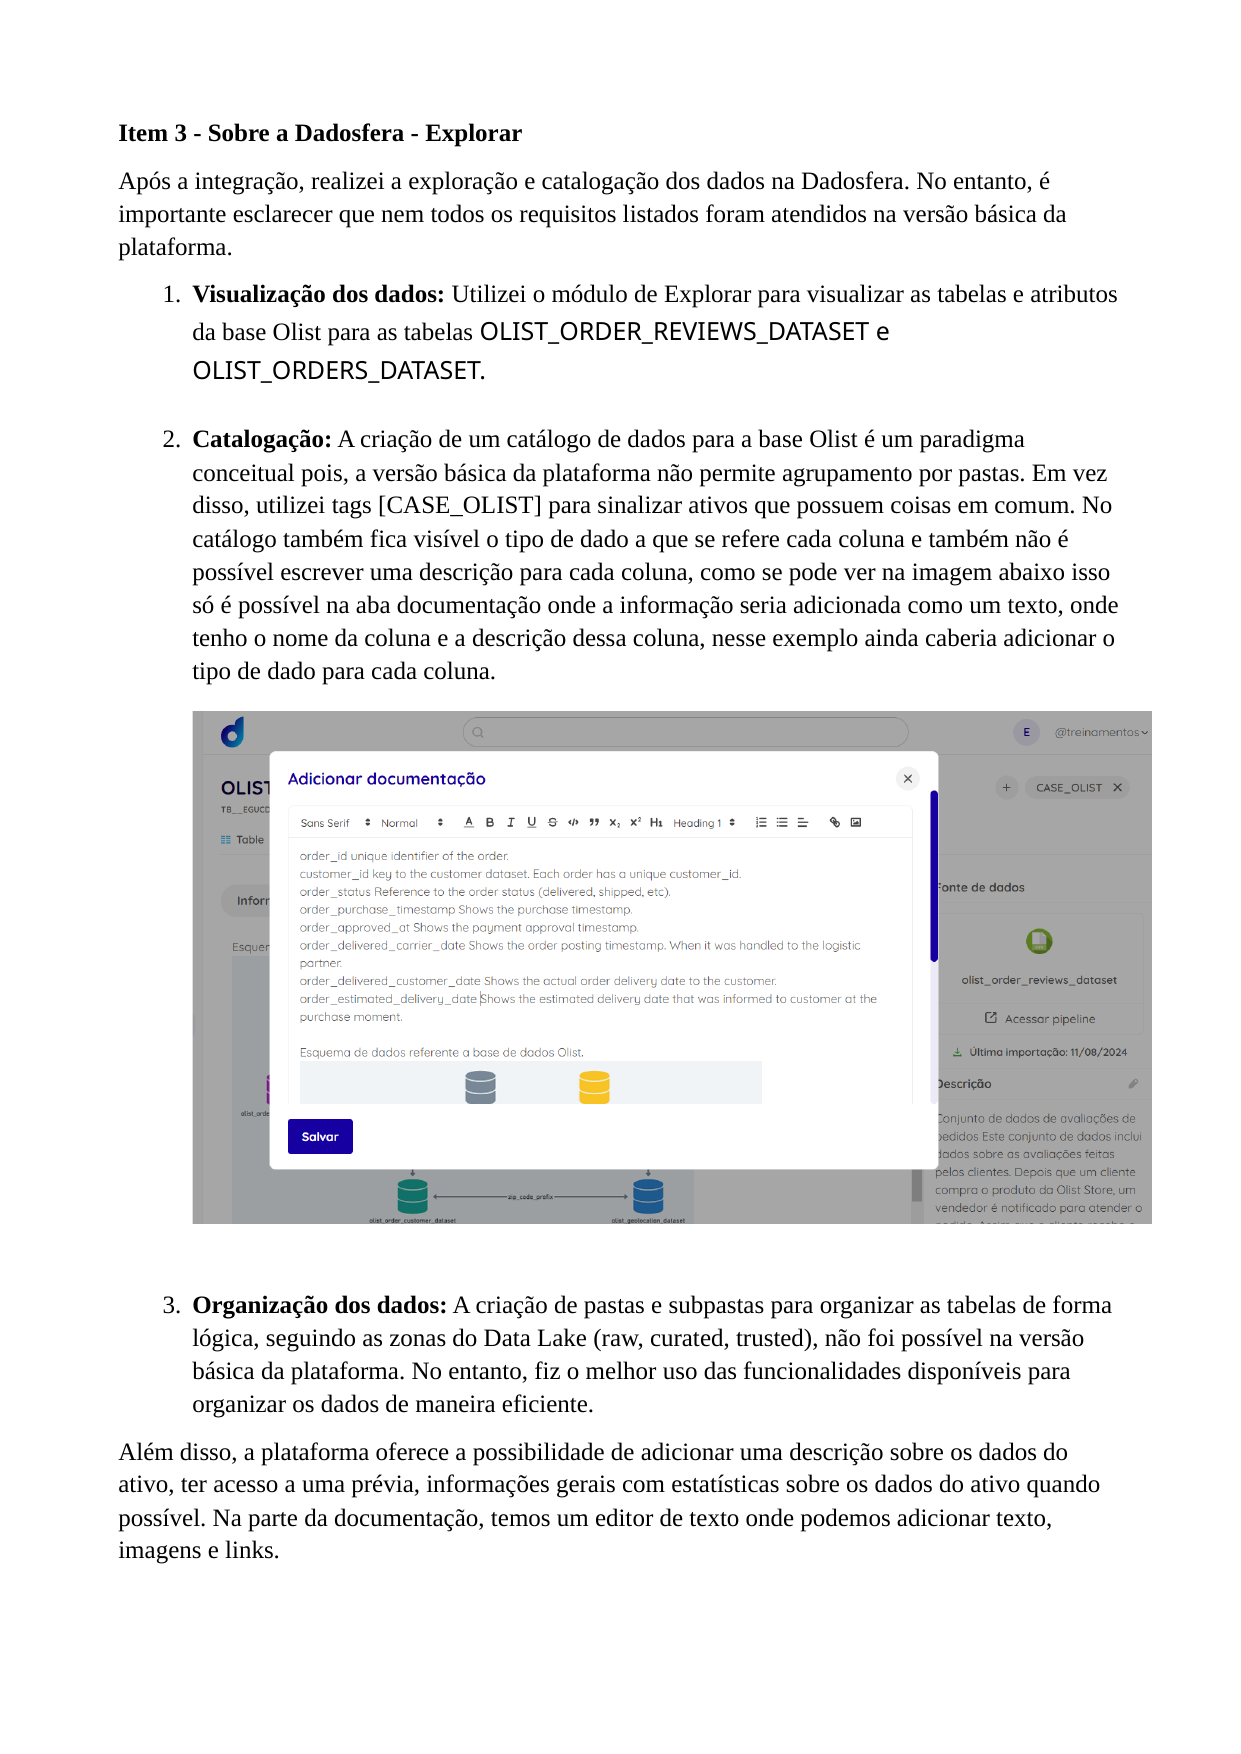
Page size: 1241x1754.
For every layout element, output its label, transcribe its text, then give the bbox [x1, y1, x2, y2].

list Catalogação: A criação de um catálogo de dados para a base Olist é um paradigma conceitual pois, a versão básica da plataforma não permite agrupamento por pastas. Em vez disso, utilizei tags [CASE_OLIST] para sinalizar ativos que possuem coisas em comum. No catálogo também fica visível o tipo de dado a que se refere cada coluna e também não é possível escrever uma descrição para cada coluna, como se pode ver na imagem abaixo isso só é possível na aba documentação onde a informação seria adicionada como um texto, onde tenho o nome da coluna e a descrição dessa coluna, nesse exemplo ainda caberia adicionar o tipo de dado para cada coluna. [162, 424, 1122, 1286]
text Após a integração, realizei a exploração e catalogação dos dados na Dadosfera. No entanto, é importante esclarecer que nem todos os requisitos listados foram atendidos na versão básica da plataforma. [118, 166, 1122, 261]
text Além disso, a plataforma oferece a possibilidade de adicionar uma descrição sobre os dados do ativo, ter acesso a uma prévia, informações gerais com estatísticas sobre os dados do ativo quando possível. Na parte da documentação, temos um editor de texto onde podemos adicionar texto, imagens e links. [118, 1437, 1122, 1564]
list Organização dos dados: A criação de pastas e subpastas para organizar as tabelas de forma lógica, seguindo as zonas do Data Lake (raw, curated, trusted), não foi possível na versão básica da plataforma. No entanto, fiz o melhor uso das funcionalidades disponíveis para organizar os dados de maneira eficiente. [162, 1290, 1122, 1418]
list Visualização dos dados: Utilizei o módulo de Explorar para visualizar as tabelas e atributos da base Olist para as tabelas OLIST_ORDER_REVIEWS_DATASET e OLIST_ORDERS_DATASET. [162, 279, 1122, 386]
text Item 3 - Sobre a Dadosfera - Explorar [118, 118, 1122, 147]
picture [192, 711, 1152, 1224]
